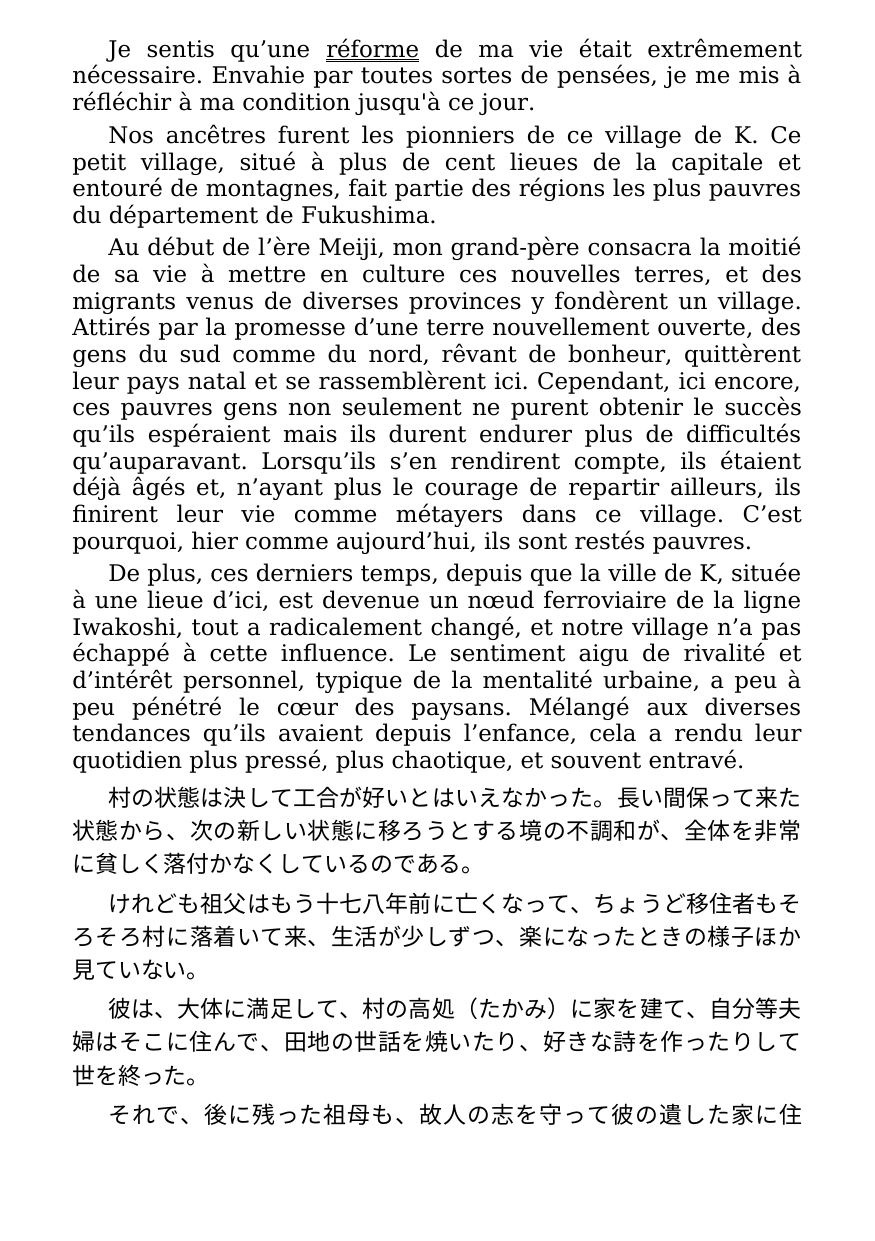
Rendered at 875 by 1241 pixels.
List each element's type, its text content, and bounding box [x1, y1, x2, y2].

text 村の状態は決して工合が好いとはいえなかった。長い間保って来た状態から、次の新しい状態に移ろうとする境の不調和が、全体を非常に貧しく落付かなくしているのである。 [72, 780, 802, 879]
text Nos ancêtres furent les pionniers de ce village de K. Ce petit village, situé à plus de cent lieues de la capitale et entouré de montagnes, fait partie des régions les plus pauvres du département de Fukushima. [72, 122, 802, 229]
text Je sentis qu’une réforme de ma vie était extrêmement nécessaire. Envahie par toutes sortes de pensées, je me mis à réfléchir à ma condition jusqu'à ce jour. [72, 36, 802, 116]
text Au début de l’ère Meiji, mon grand-père consacra la moitié de sa vie à mettre en culture ces nouvelles terres, et des migrants venus de diverses provinces y fondèrent un village. Attirés par la promesse d’une terre nouvellement ouverte, des gens du sud comme du nord, rêvant de bonheur, quittèrent leur pays natal et se rassemblèrent ici. Cependant, ici encore, ces pauvres gens non seulement ne purent obtenir le succès qu’ils espéraient mais ils durent endurer plus de difficultés qu’auparavant. Lorsqu’ils s’en rendirent compte, ils étaient déjà âgés et, n’ayant plus le courage de repartir ailleurs, ils finirent leur vie comme métayers dans ce village. C’est pourquoi, hier comme aujourd’hui, ils sont restés pauvres. [72, 234, 802, 554]
text けれども祖父はもう十七八年前に亡くなって、ちょうど移住者もそろそろ村に落着いて来、生活が少しずつ、楽になったときの様子ほか見ていない。 [72, 885, 802, 985]
text 彼は、大体に満足して、村の高処（たかみ）に家を建て、自分等夫婦はそこに住んで、田地の世話を焼いたり、好きな詩を作ったりして世を終った。 [72, 991, 802, 1091]
text それで、後に残った祖母も、故人の志を守って彼の遺した家に住 [72, 1097, 802, 1130]
text De plus, ces derniers temps, depuis que la ville de K, située à une lieue d’ici, est devenue un nœud ferroviaire de la ligne Iwakoshi, tout a radicalement changé, et notre village n’a pas échappé à cette influence. Le sentiment aigu de rivalité et d’intérêt personnel, typique de la mentalité urbaine, a peu à peu pénétré le cœur des paysans. Mélangé aux diverses tendances qu’ils avaient depuis l’enfance, cela a rendu leur quotidien plus pressé, plus chaotique, et souvent entravé. [72, 561, 802, 774]
